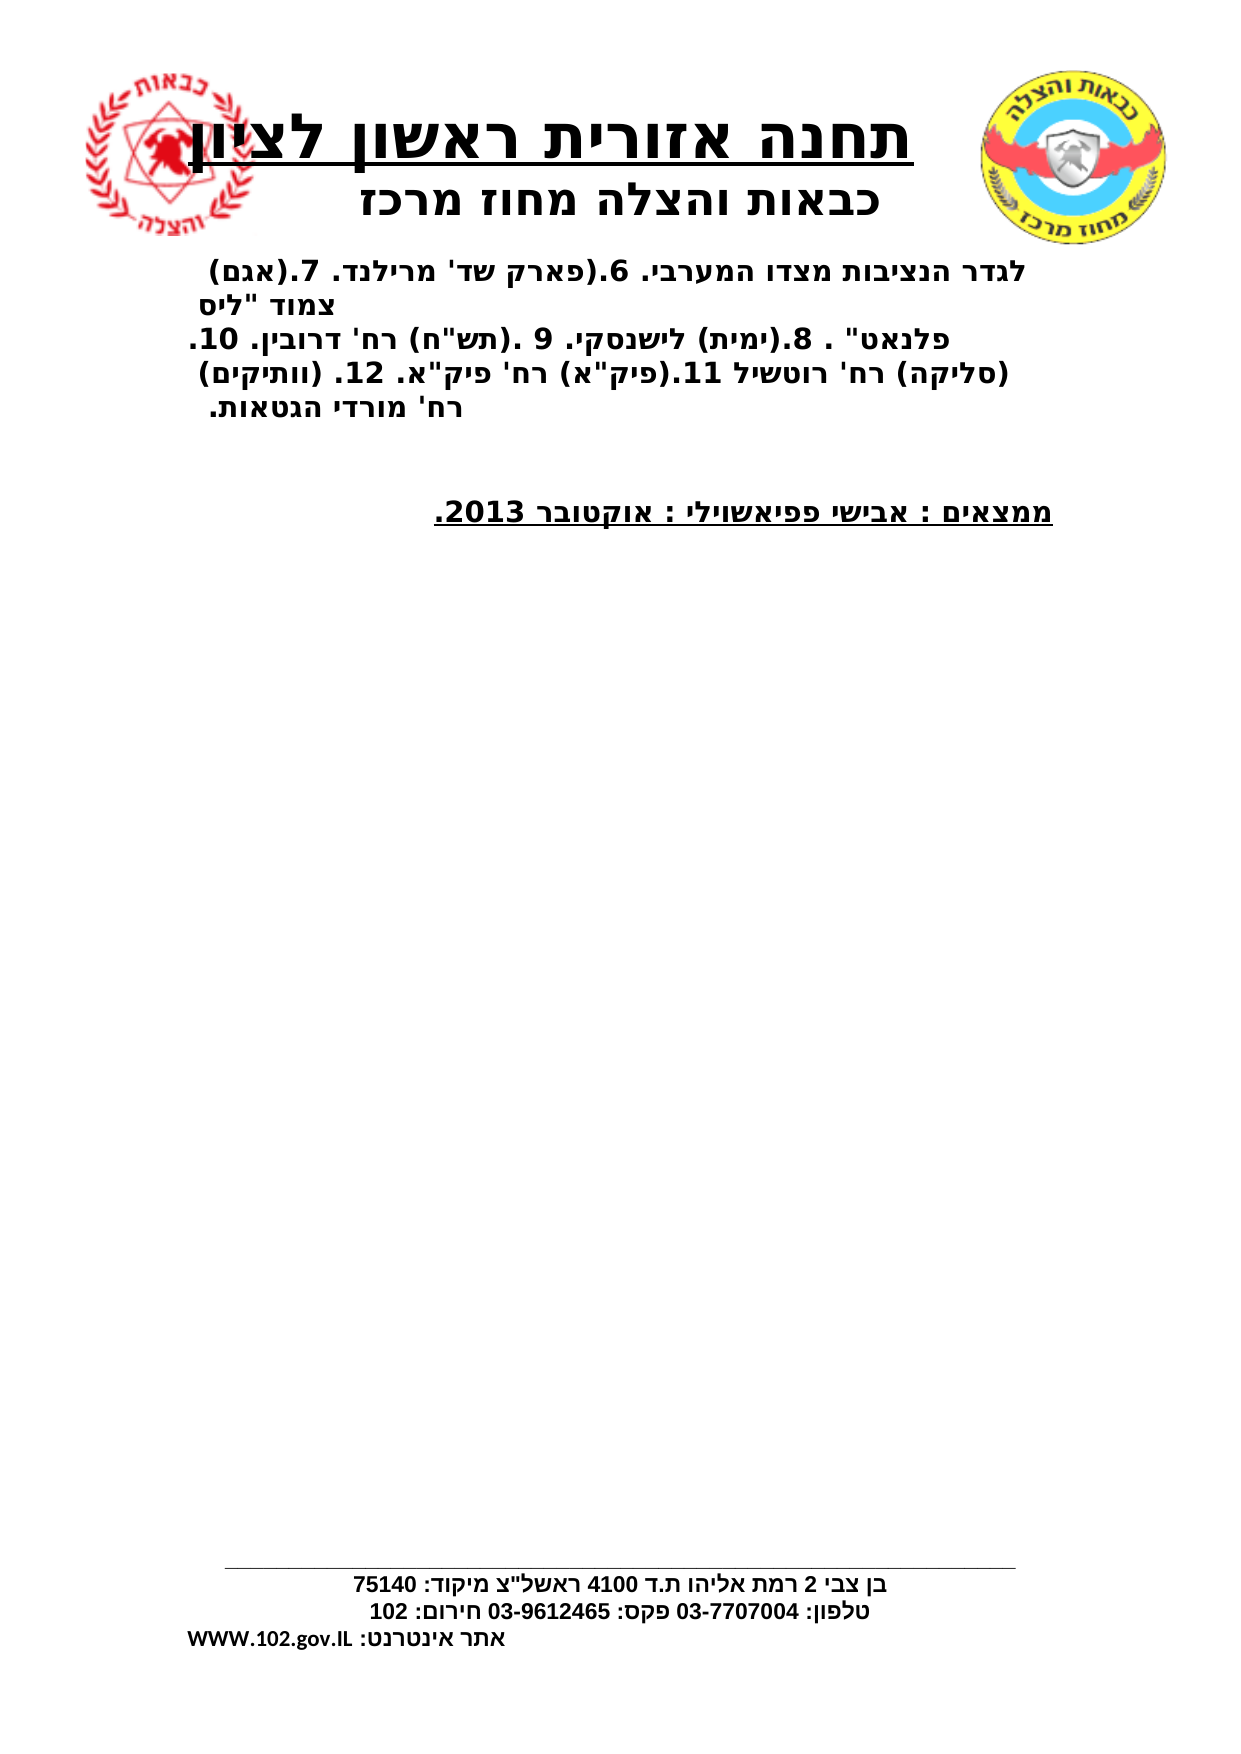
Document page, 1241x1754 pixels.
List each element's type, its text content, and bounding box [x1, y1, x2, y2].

text לגדר הנציבות מצדו המערבי. 6.(פארק שד' מרילנד. 7.(אגם) צמוד "ליס [187, 254, 1053, 322]
text ממצאים : אבישי פפיאשוילי : אוקטובר 2013. [187, 495, 1053, 529]
text פלנאט" . 8.(ימית) לישנסקי. 9 .(תש"ח) רח' דרובין. 10.(סליקה) רח' רוטשיל 11.(פיק"א) רח' פיק"א. 12. (וותיקים) רח' מורדי הגטאות. [187, 322, 1053, 424]
